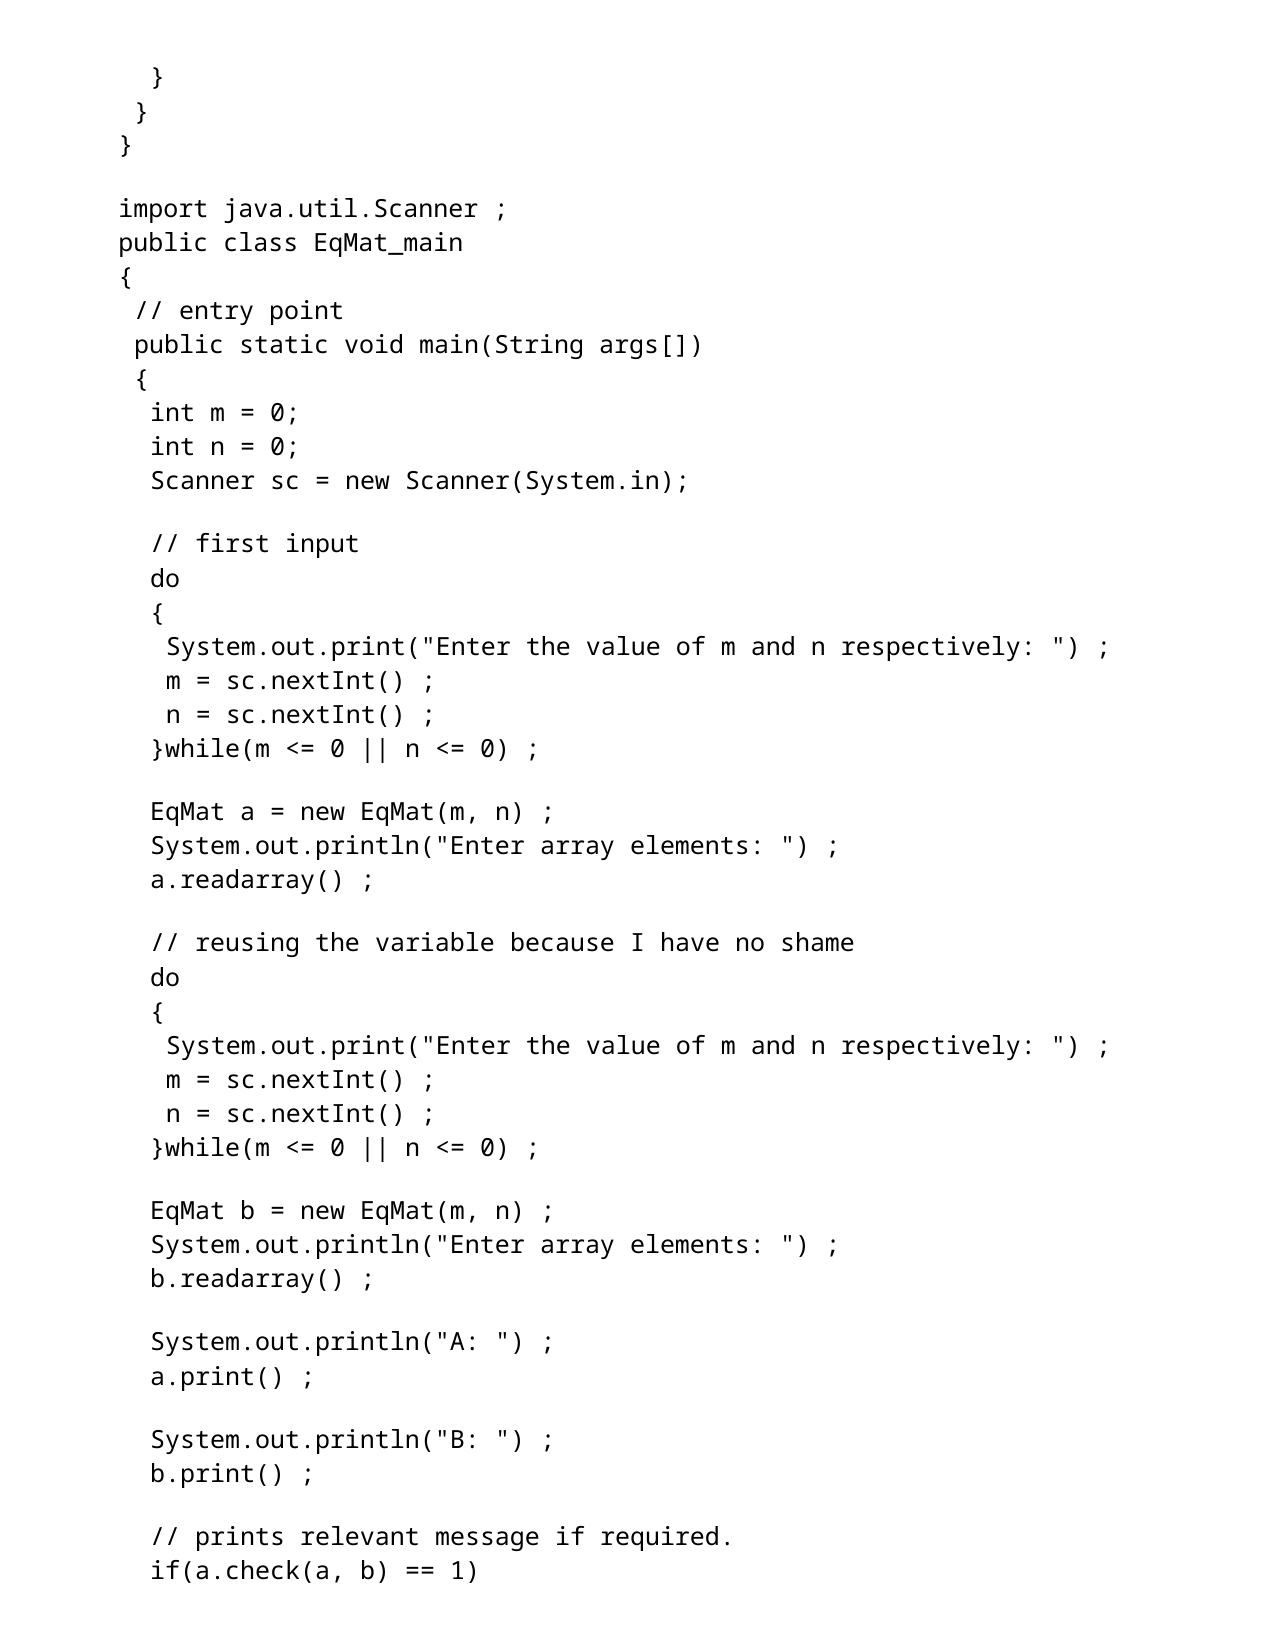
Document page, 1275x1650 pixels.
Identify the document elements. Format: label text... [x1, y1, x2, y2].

text import java.util.Scanner ; public class EqMat_main { // entry point public static void main(String args[]) { int m = 0; int n = 0; Scanner sc = new Scanner(System.in); // first input do { System.out.print("Enter the value of m and n respectively: ") ; m = sc.nextInt() ; n = sc.nextInt() ; }while(m <= 0 || n <= 0) ; EqMat a = new EqMat(m, n) ; System.out.println("Enter array elements: ") ; a.readarray() ; // reusing the variable because I have no shame do { System.out.print("Enter the value of m and n respectively: ") ; m = sc.nextInt() ; n = sc.nextInt() ; }while(m <= 0 || n <= 0) ; EqMat b = new EqMat(m, n) ; System.out.println("Enter array elements: ") ; b.readarray() ; System.out.println("A: ") ; a.print() ; System.out.println("B: ") ; b.print() ; // prints relevant message if required. if(a.check(a, b) == 1) [118, 161, 1216, 1587]
text } } } [118, 59, 1216, 161]
